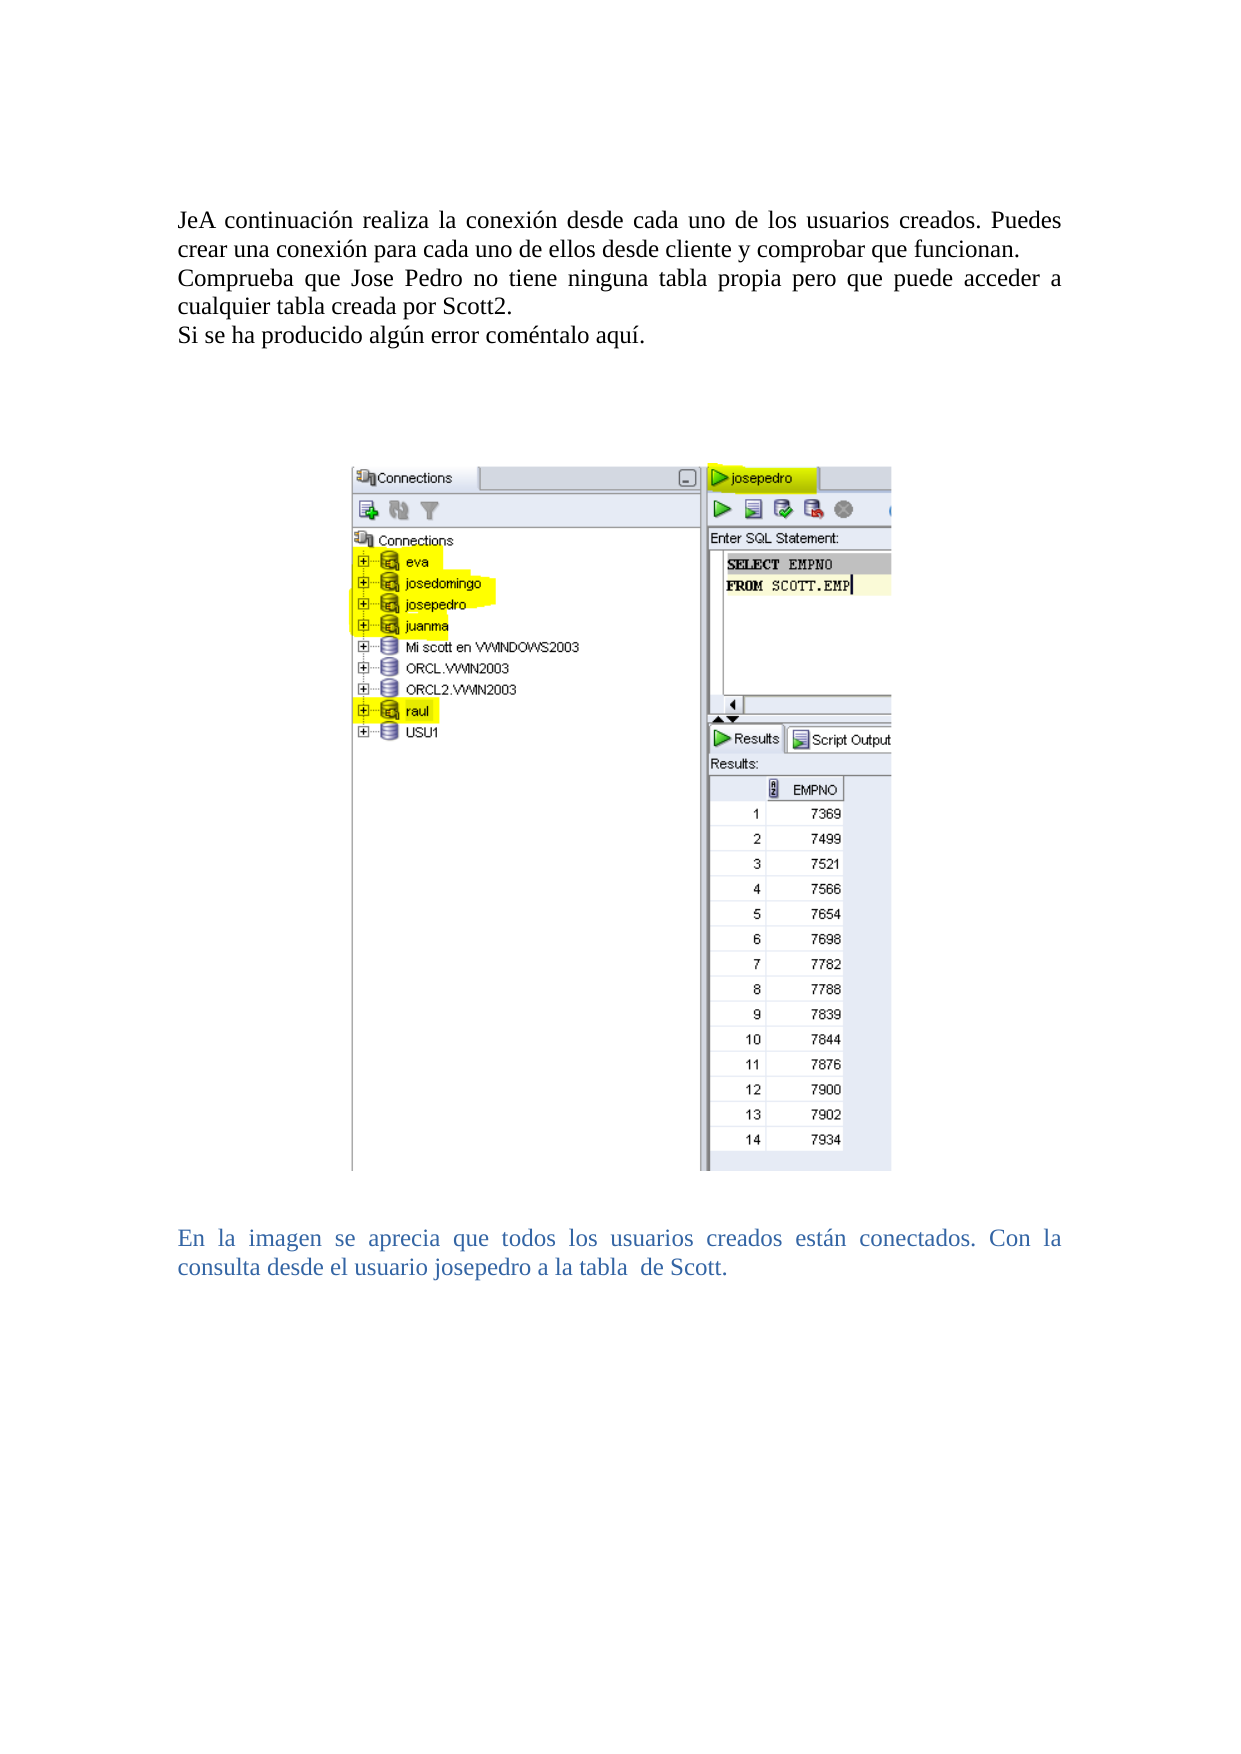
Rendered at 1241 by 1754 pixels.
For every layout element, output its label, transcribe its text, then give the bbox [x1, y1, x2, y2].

text JeA continuación realiza la conexión desde cada uno de los usuarios creados. Puedes crear una conexión para cada uno de ellos desde cliente y comprobar que funcionan. [177, 205, 1063, 263]
text Si se ha producido algún error coméntalo aquí. [177, 320, 1063, 349]
text Comprueba que Jose Pedro no tiene ninguna tabla propia pero que puede acceder a cualquier tabla creada por Scott2. [177, 263, 1063, 320]
text En la imagen se aprecia que todos los usuarios creados están conectados. Con la consulta desde el usuario josepedro a la tabla de Scott. [177, 1223, 1063, 1280]
